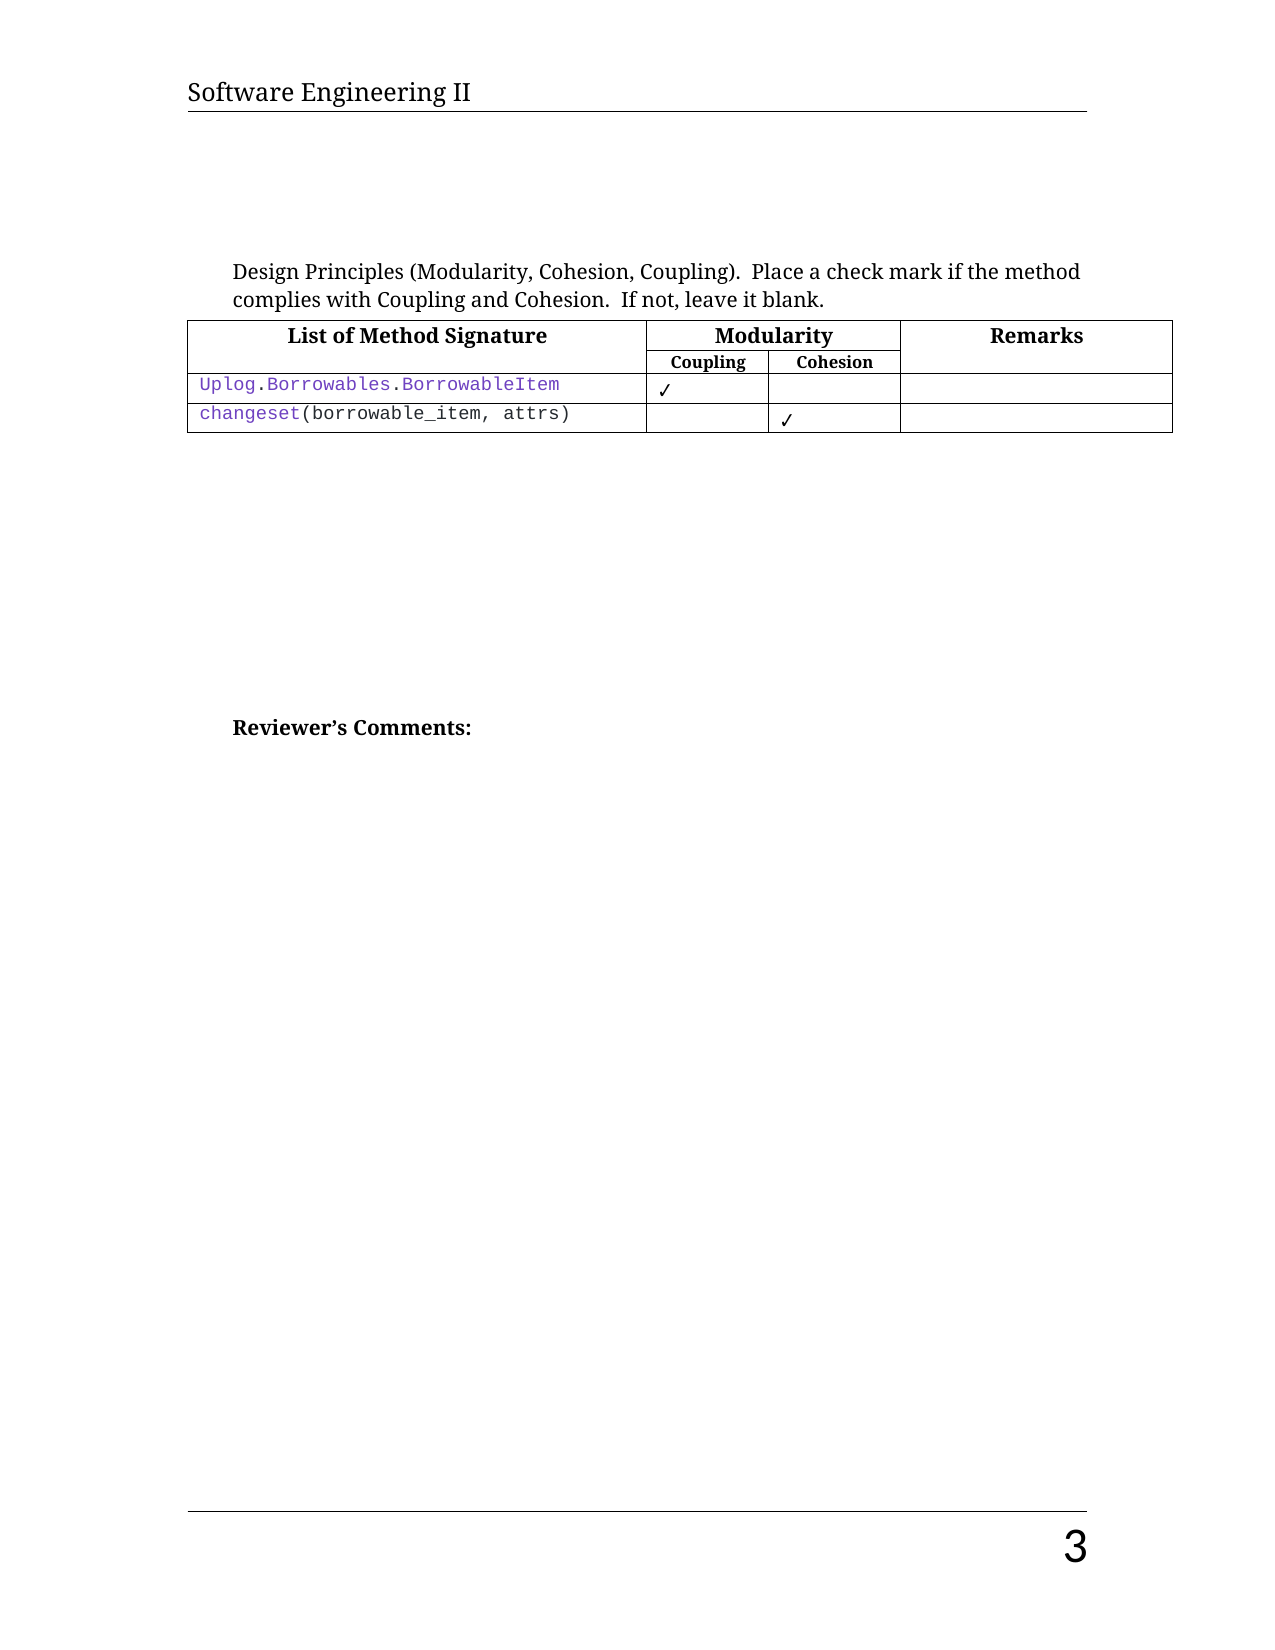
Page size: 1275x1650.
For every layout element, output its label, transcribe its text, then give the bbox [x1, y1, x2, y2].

subtitle Reviewer’s Comments: [187, 713, 1087, 770]
table_cell [901, 404, 1172, 432]
table_cell [901, 374, 1172, 403]
table_cell [769, 374, 900, 403]
table_cell ✔ [647, 374, 768, 403]
table_header List of Method Signature [188, 321, 646, 373]
table_cell Coupling [647, 351, 768, 373]
table_header Modularity [647, 321, 900, 349]
table_cell Uplog.Borrowables.BorrowableItem [188, 374, 646, 403]
table_cell Cohesion [769, 351, 900, 373]
table_cell ✔ [769, 404, 900, 432]
table_cell [647, 404, 768, 432]
table_cell changeset(borrowable_item, attrs) [188, 404, 646, 432]
table_header Remarks [901, 321, 1172, 373]
subtitle Design Principles (Modularity, Cohesion, Coupling). Place a check mark if the method complies with Coupling and Cohesion. If not, leave it blank. [187, 257, 1087, 314]
